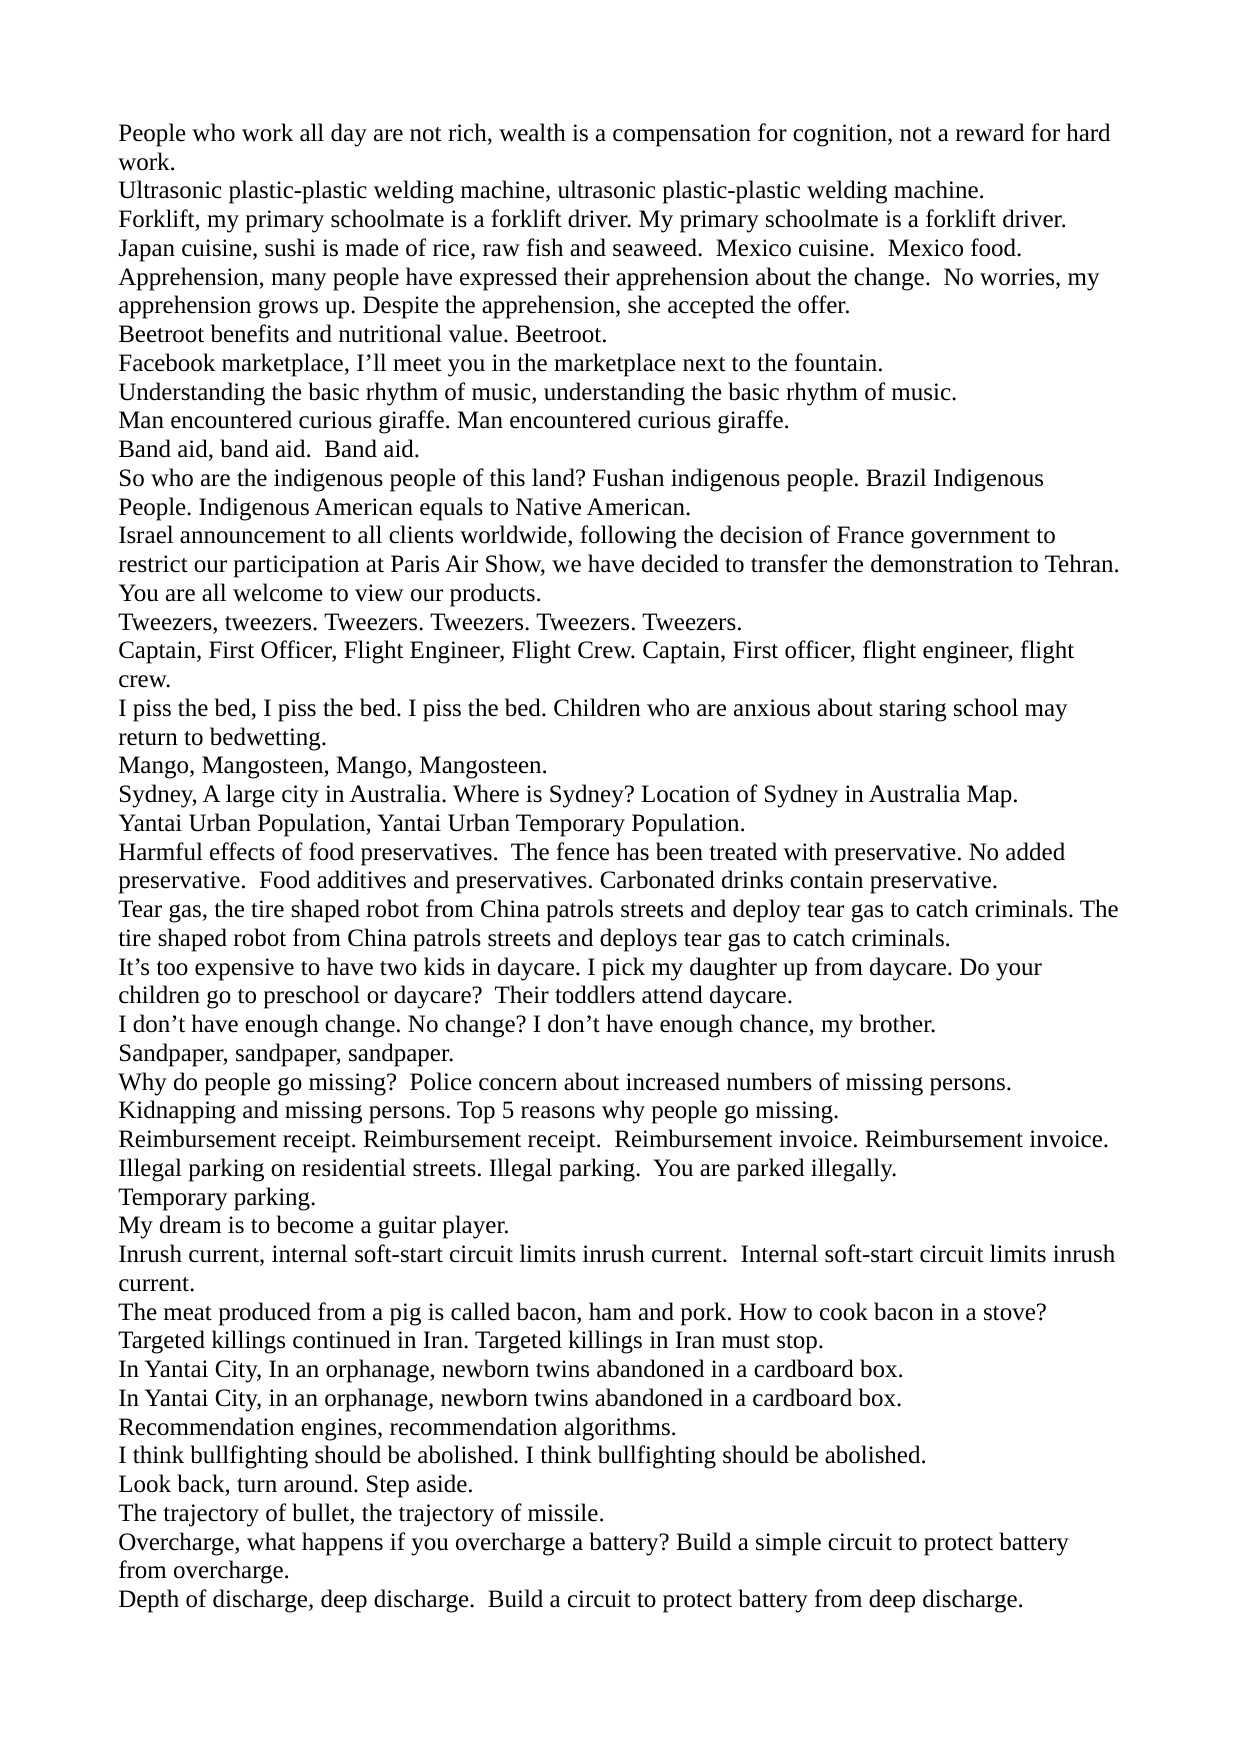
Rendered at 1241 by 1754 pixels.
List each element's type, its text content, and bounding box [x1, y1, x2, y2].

text Tweezers, tweezers. Tweezers. Tweezers. Tweezers. Tweezers. [118, 607, 1122, 636]
text Ultrasonic plastic-plastic welding machine, ultrasonic plastic-plastic welding machine. [118, 176, 1122, 204]
text Kidnapping and missing persons. Top 5 reasons why people go missing. [118, 1096, 1122, 1124]
text It’s too expensive to have two kids in daycare. I pick my daughter up from daycare. Do your children go to preschool or daycare? Their toddlers attend daycare. [118, 952, 1122, 1009]
text Sandpaper, sandpaper, sandpaper. [118, 1038, 1122, 1067]
text I think bullfighting should be abolished. I think bullfighting should be abolished. [118, 1441, 1122, 1469]
text The meat produced from a pig is called bacon, ham and pork. How to cook bacon in a stove? [118, 1297, 1122, 1326]
text Tear gas, the tire shaped robot from China patrols streets and deploy tear gas to catch criminals. The tire shaped robot from China patrols streets and deploys tear gas to catch criminals. [118, 894, 1122, 952]
text Understanding the basic rhythm of music, understanding the basic rhythm of music. [118, 377, 1122, 406]
text Israel announcement to all clients worldwide, following the decision of France government to restrict our participation at Paris Air Show, we have decided to transfer the demonstration to Tehran. [118, 521, 1122, 578]
text Illegal parking on residential streets. Illegal parking. You are parked illegally. [118, 1153, 1122, 1182]
text Inrush current, internal soft-start circuit limits inrush current. Internal soft-start circuit limits inrush current. [118, 1239, 1122, 1297]
text Targeted killings continued in Iran. Targeted killings in Iran must stop. [118, 1326, 1122, 1354]
text In Yantai City, in an orphanage, newborn twins abandoned in a cardboard box. [118, 1383, 1122, 1412]
text Harmful effects of food preservatives. The fence has been treated with preservative. No added preservative. Food additives and preservatives. Carbonated drinks contain preservative. [118, 837, 1122, 894]
text My dream is to become a guitar player. [118, 1211, 1122, 1239]
text The trajectory of bullet, the trajectory of missile. [118, 1498, 1122, 1527]
text In Yantai City, In an orphanage, newborn twins abandoned in a cardboard box. [118, 1354, 1122, 1383]
text Mango, Mangosteen, Mango, Mangosteen. [118, 751, 1122, 779]
text Sydney, A large city in Australia. Where is Sydney? Location of Sydney in Australia Map. [118, 779, 1122, 808]
text People who work all day are not rich, wealth is a compensation for cognition, not a reward for hard work. [118, 118, 1122, 176]
text I don’t have enough change. No change? I don’t have enough chance, my brother. [118, 1009, 1122, 1038]
text Yantai Urban Population, Yantai Urban Temporary Population. [118, 808, 1122, 837]
text Facebook marketplace, I’ll meet you in the marketplace next to the fountain. [118, 348, 1122, 377]
text Beetroot benefits and nutritional value. Beetroot. [118, 319, 1122, 348]
text Reimbursement receipt. Reimbursement receipt. Reimbursement invoice. Reimbursement invoice. [118, 1124, 1122, 1153]
text Band aid, band aid. Band aid. [118, 434, 1122, 463]
text Captain, First Officer, Flight Engineer, Flight Crew. Captain, First officer, flight engineer, flight crew. [118, 636, 1122, 693]
text Apprehension, many people have expressed their apprehension about the change. No worries, my apprehension grows up. Despite the apprehension, she accepted the offer. [118, 262, 1122, 319]
text Forklift, my primary schoolmate is a forklift driver. My primary schoolmate is a forklift driver. [118, 204, 1122, 233]
text Overcharge, what happens if you overcharge a battery? Build a simple circuit to protect battery from overcharge. [118, 1527, 1122, 1584]
text Depth of discharge, deep discharge. Build a circuit to protect battery from deep discharge. [118, 1584, 1122, 1613]
text Why do people go missing? Police concern about increased numbers of missing persons. [118, 1067, 1122, 1096]
text I piss the bed, I piss the bed. I piss the bed. Children who are anxious about staring school may return to bedwetting. [118, 693, 1122, 751]
text Man encountered curious giraffe. Man encountered curious giraffe. [118, 406, 1122, 434]
text Japan cuisine, sushi is made of rice, raw fish and seaweed. Mexico cuisine. Mexico food. [118, 233, 1122, 262]
text Recommendation engines, recommendation algorithms. [118, 1412, 1122, 1441]
text Look back, turn around. Step aside. [118, 1469, 1122, 1498]
text Temporary parking. [118, 1182, 1122, 1211]
text So who are the indigenous people of this land? Fushan indigenous people. Brazil Indigenous People. Indigenous American equals to Native American. [118, 463, 1122, 521]
text You are all welcome to view our products. [118, 578, 1122, 607]
